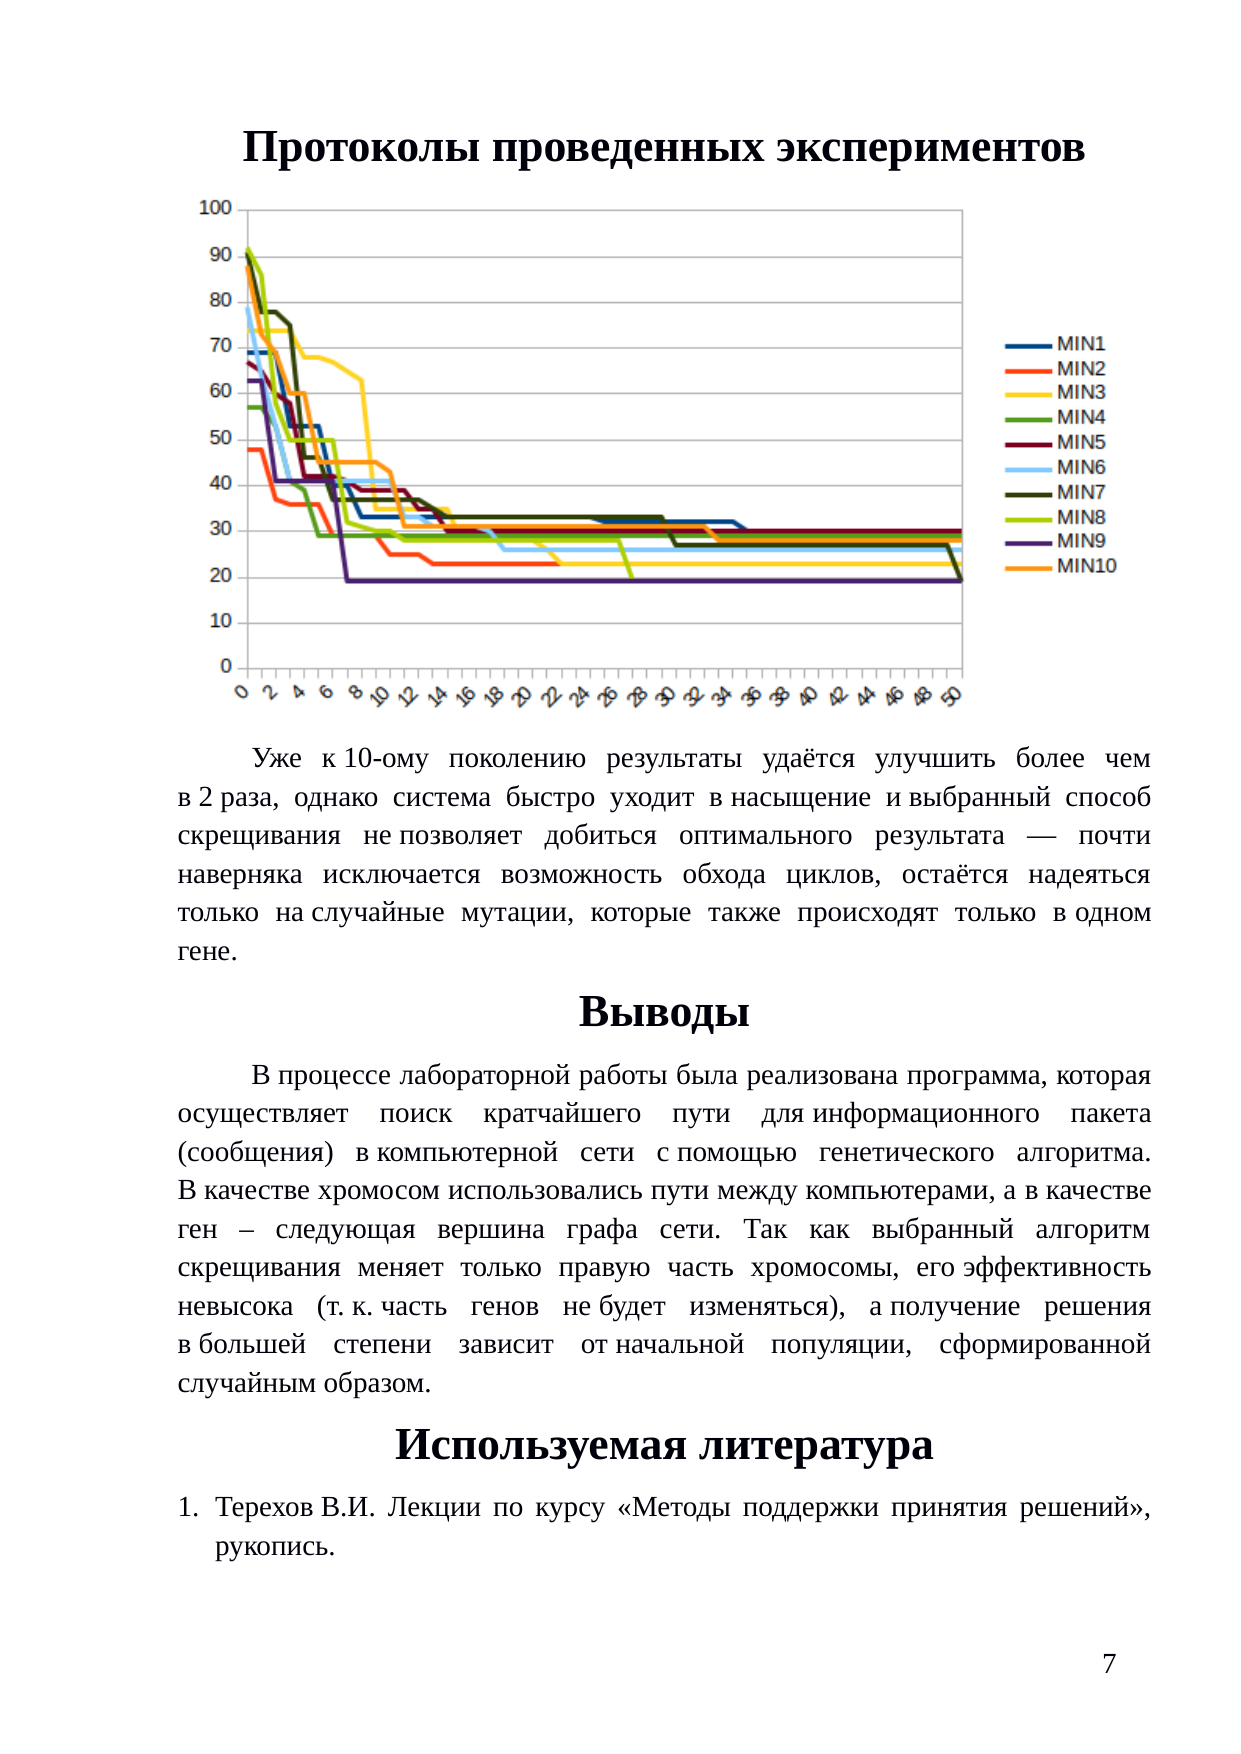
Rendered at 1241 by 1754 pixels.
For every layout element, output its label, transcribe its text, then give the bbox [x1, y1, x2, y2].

list Терехов В.И. Лекции по курсу «Методы поддержки принятия решений», рукопись. [177, 1489, 1152, 1561]
subtitle Протоколы проведенных экспериментов [177, 118, 1152, 171]
text Уже к 10-ому поколению результаты удаётся улучшить более чем в 2 раза, однако система быстро уходит в насыщение и выбранный способ скрещивания не позволяет добиться оптимального результата — почти наверняка исключается возможность обхода циклов, остаётся надеяться только на случайные мутации, которые также происходят только в одном гене. [177, 740, 1152, 966]
subtitle Выводы [177, 984, 1152, 1037]
picture [192, 191, 1137, 723]
subtitle Используемая литература [177, 1416, 1152, 1469]
text В процессе лабораторной работы была реализована программа, которая осуществляет поиск кратчайшего пути для информационного пакета (сообщения) в компьютерной сети с помощью генетического алгоритма. В качестве хромосом использовались пути между компьютерами, а в качестве ген – следующая вершина графа сети. Так как выбранный алгоритм скрещивания меняет только правую часть хромосомы, его эффективность невысока (т. к. часть генов не будет изменяться), а получение решения в большей степени зависит от начальной популяции, сформированной случайным образом. [177, 1057, 1152, 1399]
